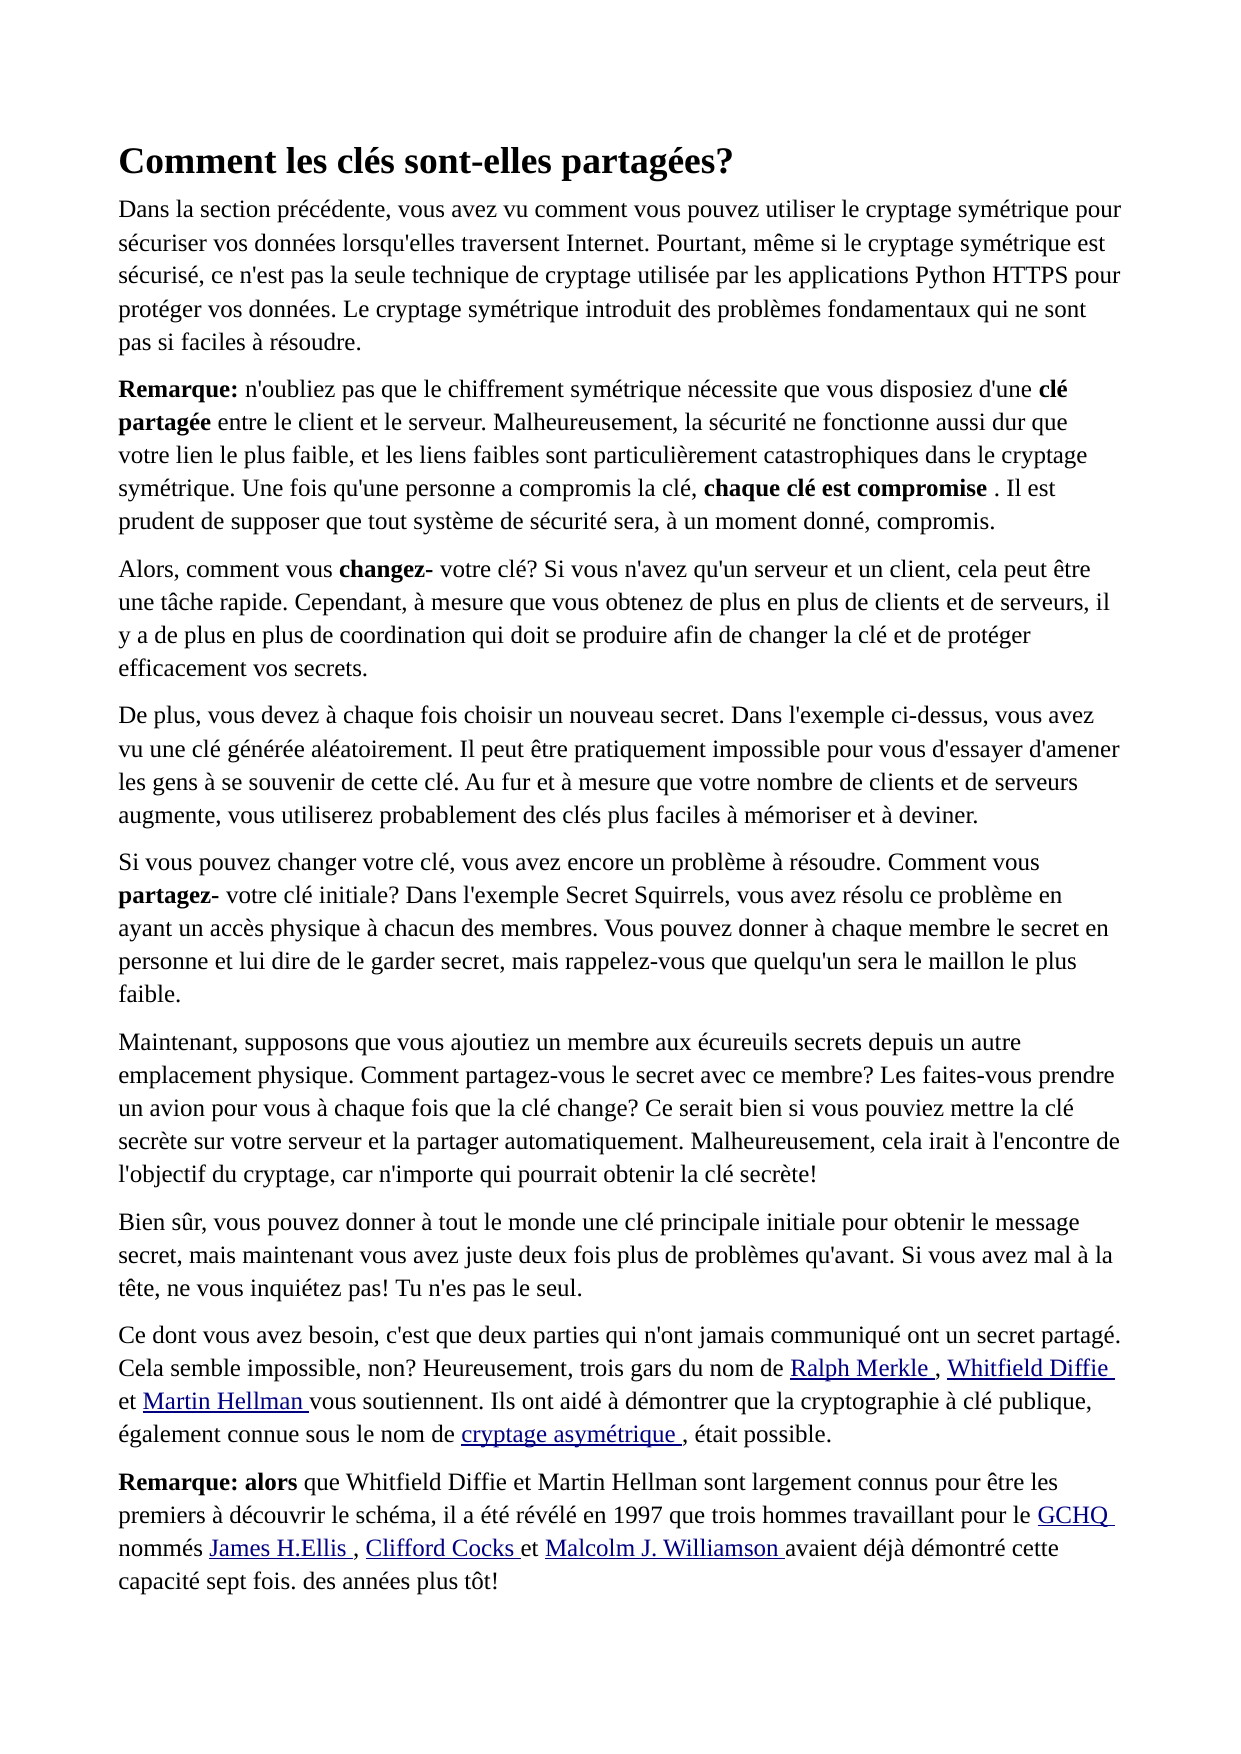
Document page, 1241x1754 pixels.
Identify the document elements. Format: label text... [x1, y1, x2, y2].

text Bien sûr, vous pouvez donner à tout le monde une clé principale initiale pour obtenir le message secret, mais maintenant vous avez juste deux fois plus de problèmes qu'avant. Si vous avez mal à la tête, ne vous inquiétez pas! Tu n'es pas le seul. [118, 1207, 1122, 1301]
text Maintenant, supposons que vous ajoutiez un membre aux écureuils secrets depuis un autre emplacement physique. Comment partagez-vous le secret avec ce membre? Les faites-vous prendre un avion pour vous à chaque fois que la clé change? Ce serait bien si vous pouviez mettre la clé secrète sur votre serveur et la partager automatiquement. Malheureusement, cela irait à l'encontre de l'objectif du cryptage, car n'importe qui pourrait obtenir la clé secrète! [118, 1027, 1122, 1188]
text Alors, comment vous changez- votre clé? Si vous n'avez qu'un serveur et un client, cela peut être une tâche rapide. Cependant, à mesure que vous obtenez de plus en plus de clients et de serveurs, il y a de plus en plus de coordination qui doit se produire afin de changer la clé et de protéger efficacement vos secrets. [118, 554, 1122, 682]
text De plus, vous devez à chaque fois choisir un nouveau secret. Dans l'exemple ci-dessus, vous avez vu une clé générée aléatoirement. Il peut être pratiquement impossible pour vous d'essayer d'amener les gens à se souvenir de cette clé. Au fur et à mesure que votre nombre de clients et de serveurs augmente, vous utiliserez probablement des clés plus faciles à mémoriser et à deviner. [118, 701, 1122, 828]
text Remarque: alors que Whitfield Diffie et Martin Hellman sont largement connus pour être les premiers à découvrir le schéma, il a été révélé en 1997 que trois hommes travaillant pour le GCHQ nommés James H.Ellis , Clifford Cocks et Malcolm J. Williamson avaient déjà démontré cette capacité sept fois. des années plus tôt! [118, 1467, 1122, 1595]
text Si vous pouvez changer votre clé, vous avez encore un problème à résoudre. Comment vous partagez- votre clé initiale? Dans l'exemple Secret Squirrels, vous avez résolu ce problème en ayant un accès physique à chacun des membres. Vous pouvez donner à chaque membre le secret en personne et lui dire de le garder secret, mais rappelez-vous que quelqu'un sera le maillon le plus faible. [118, 847, 1122, 1008]
text Ce dont vous avez besoin, c'est que deux parties qui n'ont jamais communiqué ont un secret partagé. Cela semble impossible, non? Heureusement, trois gars du nom de Ralph Merkle , Whitfield Diffie et Martin Hellman vous soutiennent. Ils ont aidé à démontrer que la cryptographie à clé publique, également connue sous le nom de cryptage asymétrique , était possible. [118, 1320, 1122, 1448]
subtitle Comment les clés sont-elles partagées? [118, 139, 1122, 182]
text Dans la section précédente, vous avez vu comment vous pouvez utiliser le cryptage symétrique pour sécuriser vos données lorsqu'elles traversent Internet. Pourtant, même si le cryptage symétrique est sécurisé, ce n'est pas la seule technique de cryptage utilisée par les applications Python HTTPS pour protéger vos données. Le cryptage symétrique introduit des problèmes fondamentaux qui ne sont pas si faciles à résoudre. [118, 194, 1122, 355]
text Remarque: n'oubliez pas que le chiffrement symétrique nécessite que vous disposiez d'une clé partagée entre le client et le serveur. Malheureusement, la sécurité ne fonctionne aussi dur que votre lien le plus faible, et les liens faibles sont particulièrement catastrophiques dans le cryptage symétrique. Une fois qu'une personne a compromis la clé, chaque clé est compromise . Il est prudent de supposer que tout système de sécurité sera, à un moment donné, compromis. [118, 374, 1122, 535]
